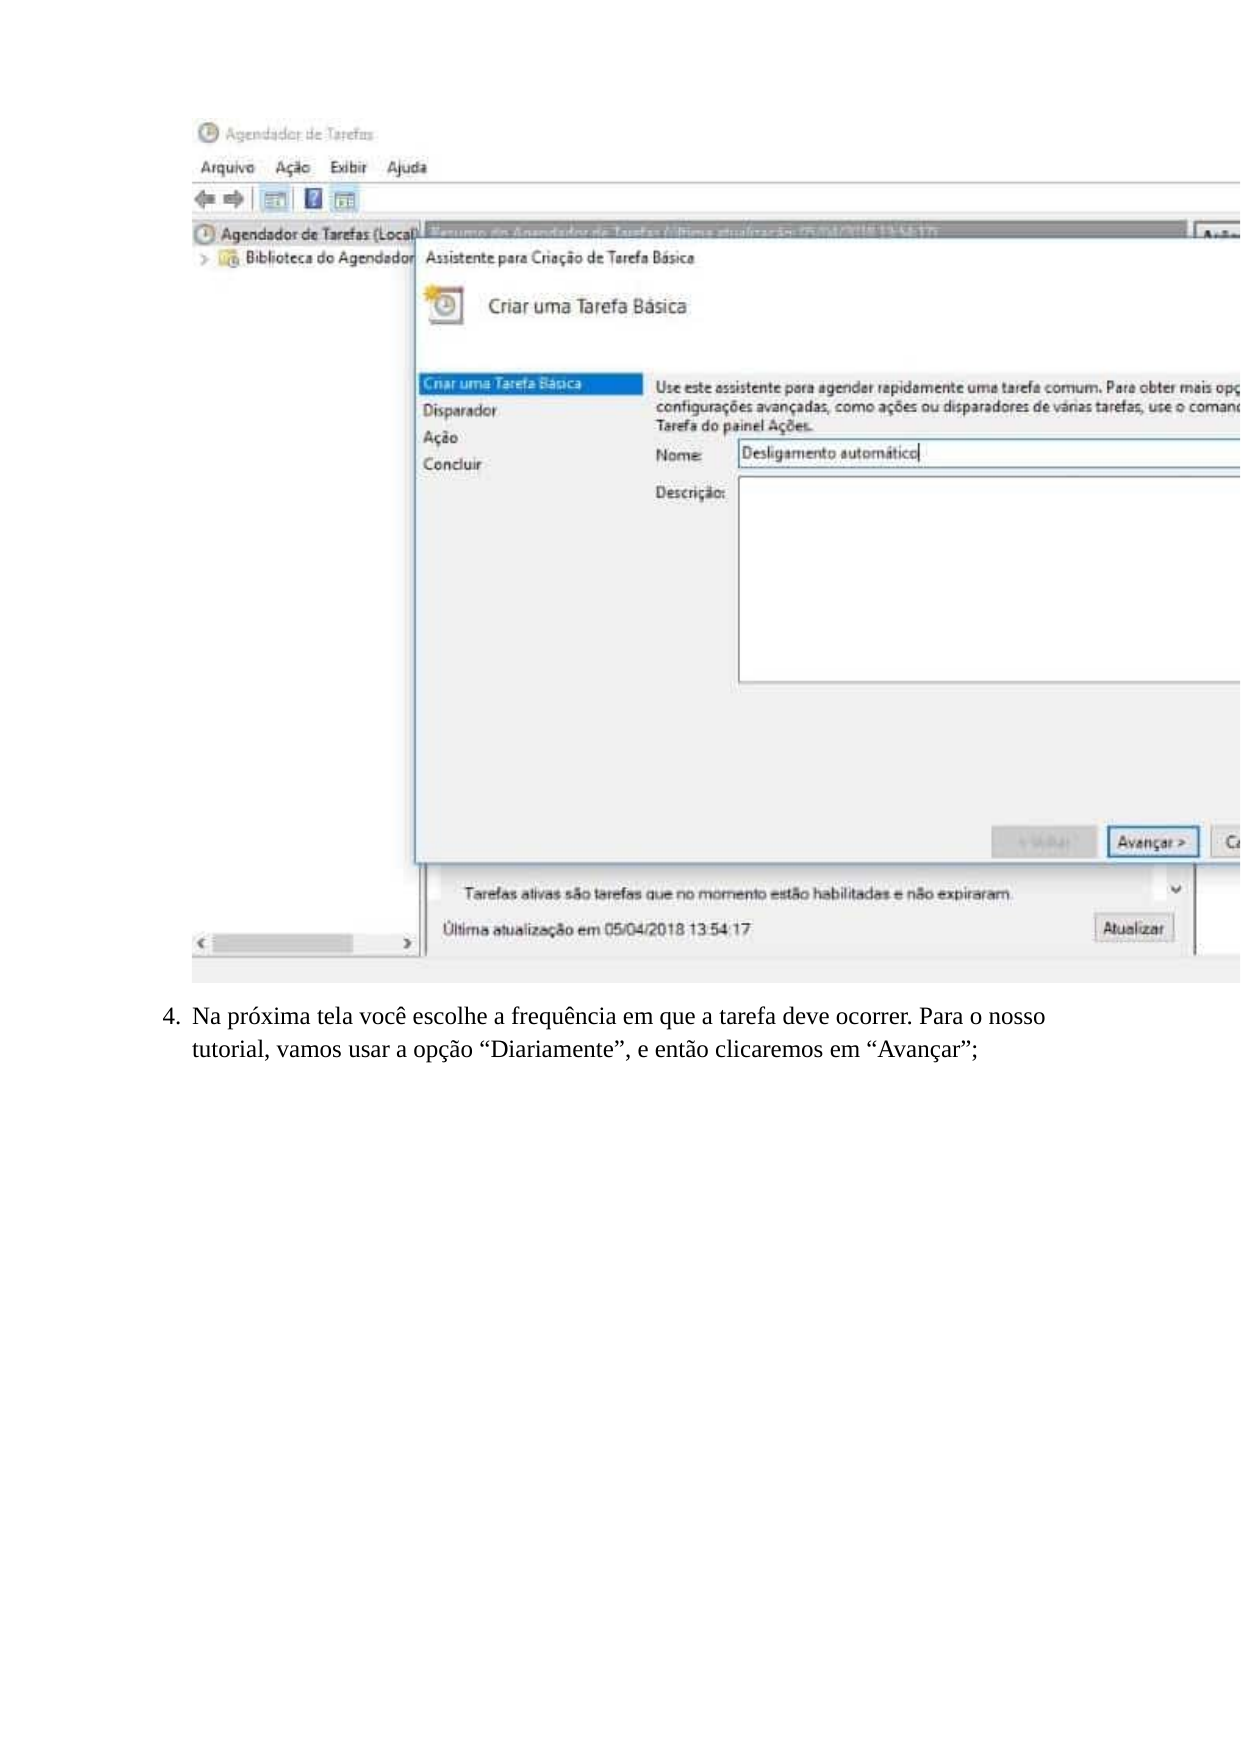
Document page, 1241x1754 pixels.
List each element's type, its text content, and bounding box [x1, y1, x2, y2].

picture [191, 118, 1241, 983]
list Na próxima tela você escolhe a frequência em que a tarefa deve ocorrer. Para o nosso tutorial, vamos usar a opção “Diariamente”, e então clicaremos em “Avançar”; [162, 1001, 1122, 1063]
